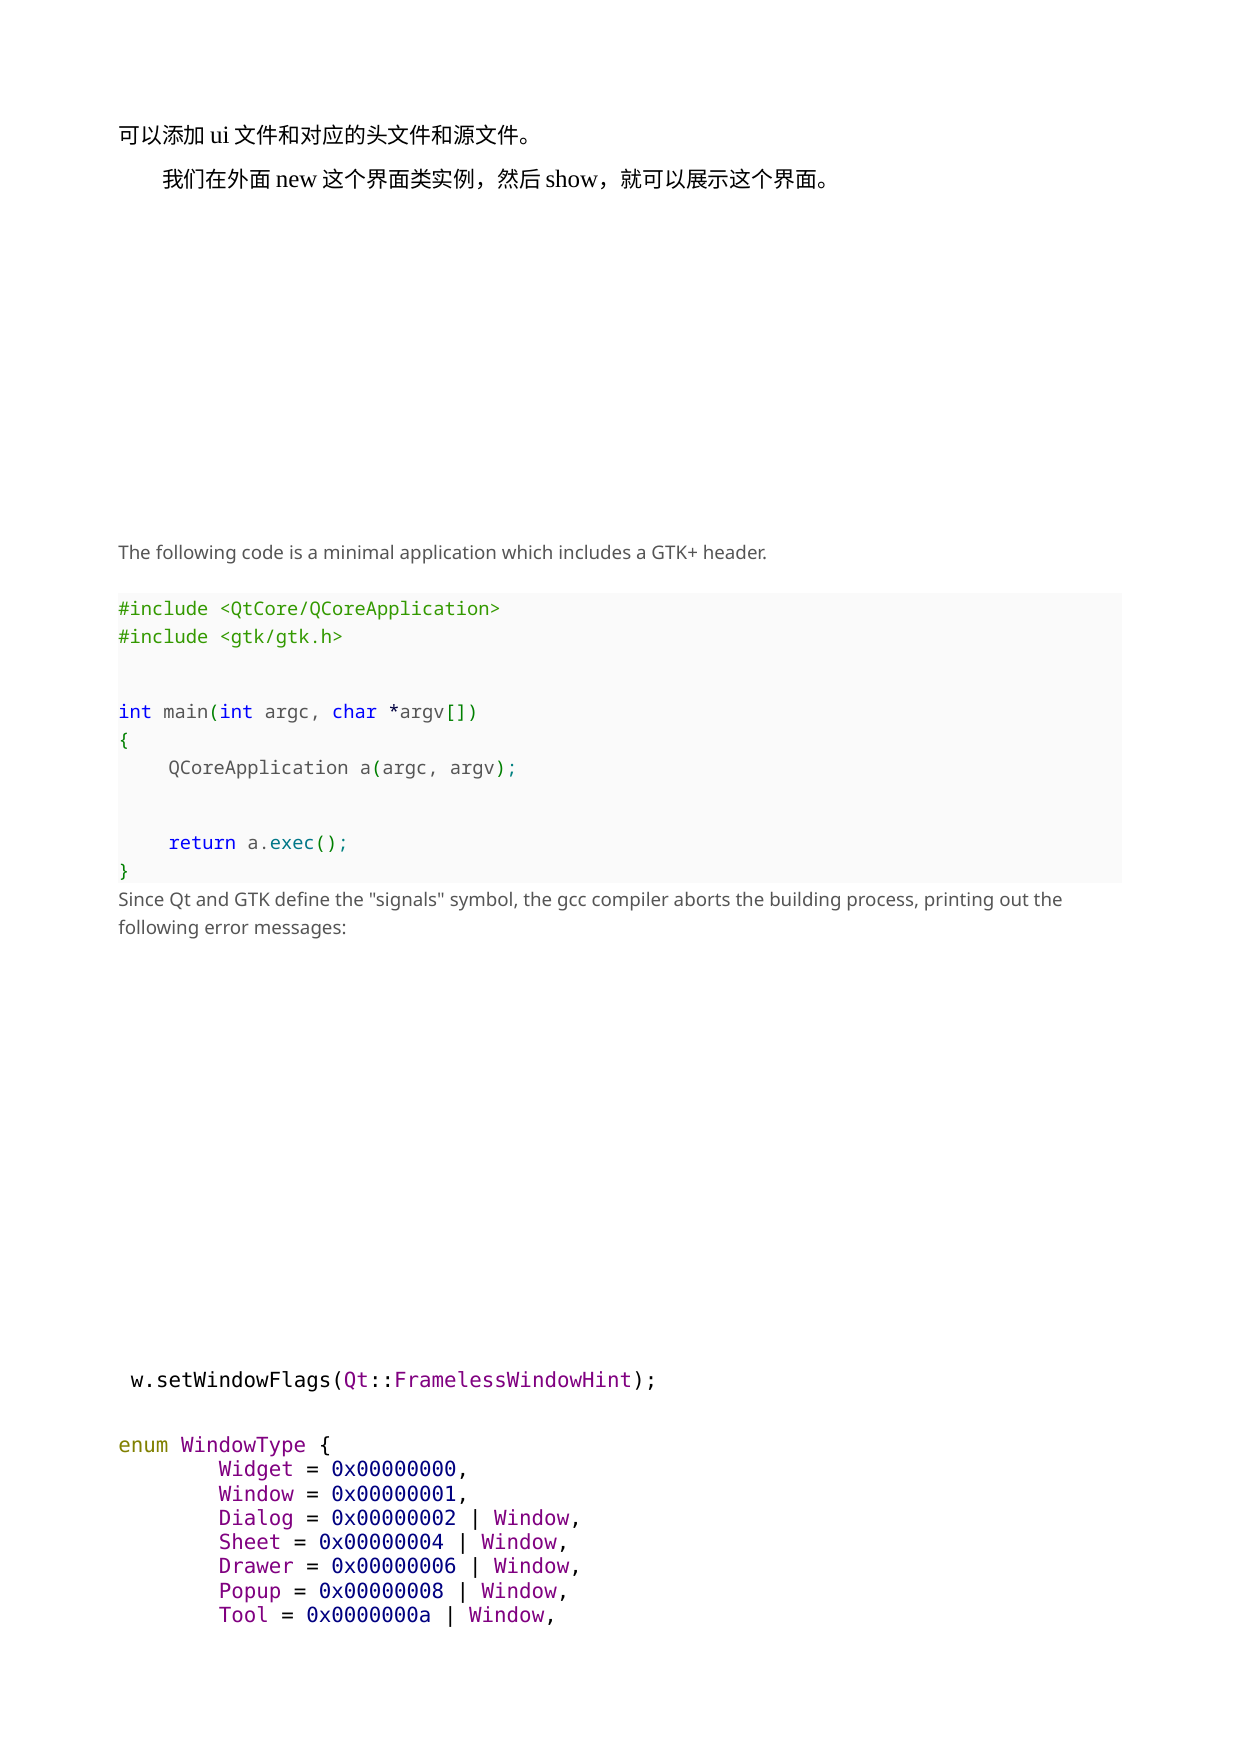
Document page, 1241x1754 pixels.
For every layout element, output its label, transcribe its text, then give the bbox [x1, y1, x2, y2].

text Window = 0x00000001, [118, 1482, 1122, 1506]
text #include <gtk/gtk.h> [118, 621, 1122, 649]
text w.setWindowFlags(Qt::FramelessWindowHint); [118, 1368, 1122, 1392]
text #include <QtCore/QCoreApplication> [118, 593, 1122, 621]
text Popup = 0x00000008 | Window, [118, 1579, 1122, 1603]
text The following code is a minimal application which includes a GTK+ header. [118, 536, 1122, 564]
text 可以添加ui文件和对应的头文件和源文件。 [118, 118, 1122, 150]
text { [118, 724, 1122, 752]
text Widget = 0x00000000, [118, 1457, 1122, 1482]
text } [118, 855, 1122, 883]
text enum WindowType { [118, 1433, 1122, 1457]
text Tool = 0x0000000a | Window, [118, 1603, 1122, 1627]
text int main(int argc, char *argv[]) [118, 696, 1122, 724]
text Sheet = 0x00000004 | Window, [118, 1530, 1122, 1554]
text 我们在外面new这个界面类实例，然后show，就可以展示这个界面。 [118, 162, 1122, 194]
text Drawer = 0x00000006 | Window, [118, 1554, 1122, 1579]
text return a.exec(); [118, 827, 1122, 855]
text Dialog = 0x00000002 | Window, [118, 1506, 1122, 1530]
text QCoreApplication a(argc, argv); [118, 752, 1122, 780]
text Since Qt and GTK define the "signals" symbol, the gcc compiler aborts the building process, printing out the following error messages: [118, 883, 1122, 939]
